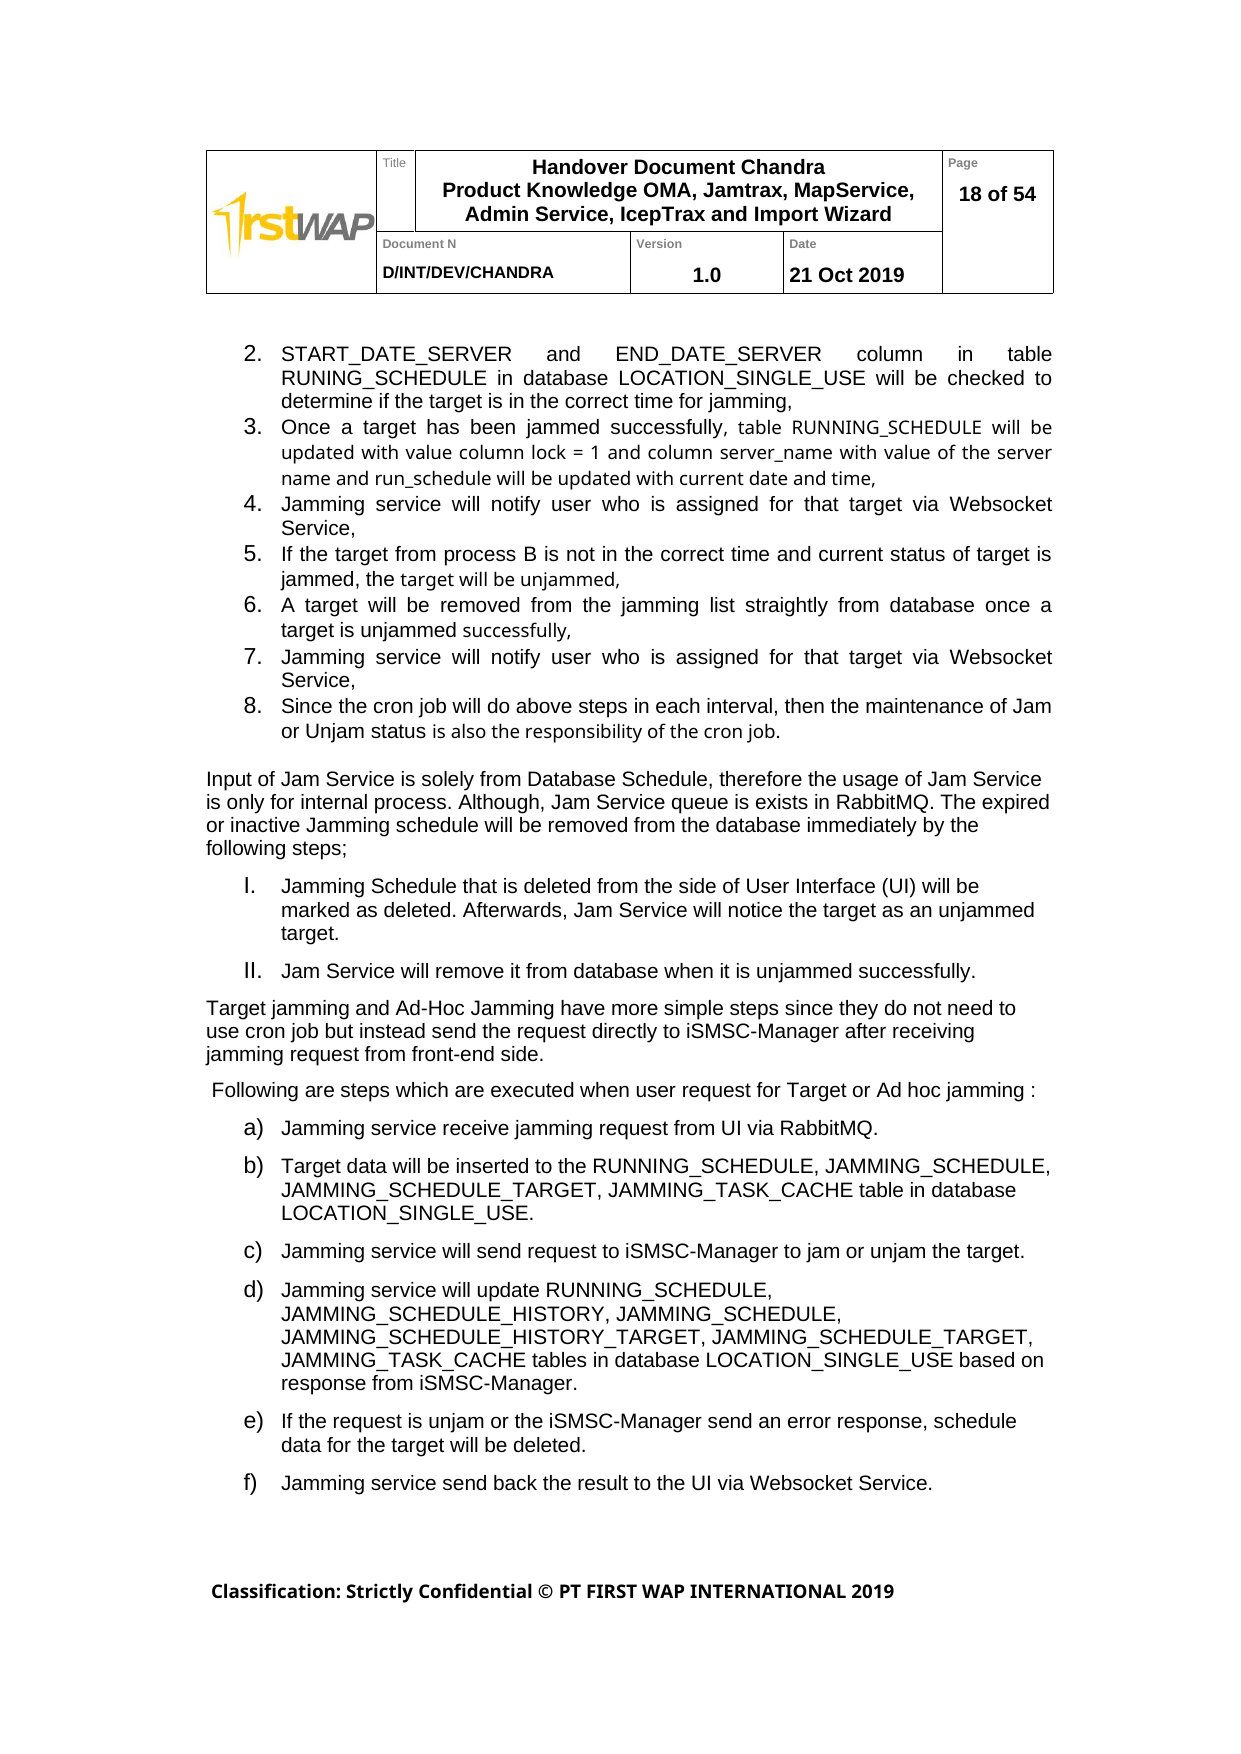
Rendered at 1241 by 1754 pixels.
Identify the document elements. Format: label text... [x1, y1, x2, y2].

list Jamming Schedule that is deleted from the side of User Interface (UI) will be marked as deleted. Afterwards, Jam Service will notice the target as an unjammed target. [243, 873, 1053, 945]
list Jamming service will update RUNNING_SCHEDULE, JAMMING_SCHEDULE_HISTORY, JAMMING_SCHEDULE, JAMMING_SCHEDULE_HISTORY_TARGET, JAMMING_SCHEDULE_TARGET, JAMMING_TASK_CACHE tables in database LOCATION_SINGLE_USE based on response from iSMSC-Manager. [243, 1276, 1053, 1395]
list Once a target has been jammed successfully, table RUNNING_SCHEDULE will be updated with value column lock = 1 and column server_name with value of the server name and run_schedule will be updated with current date and time, [243, 413, 1053, 491]
list Target data will be inserted to the RUNNING_SCHEDULE, JAMMING_SCHEDULE, JAMMING_SCHEDULE_TARGET, JAMMING_TASK_CACHE table in database LOCATION_SINGLE_USE. [243, 1153, 1053, 1225]
list If the request is unjam or the iSMSC-Manager send an error response, schedule data for the target will be deleted. [243, 1408, 1053, 1457]
list Jamming service will notify user who is assigned for that target via Websocket Service, [243, 491, 1053, 540]
list Jamming service will notify user who is assigned for that target via Websocket Service, [243, 643, 1053, 692]
list Jamming service will send request to iSMSC-Manager to jam or unjam the target. [243, 1238, 1053, 1264]
list If the target from process B is not in the correct time and current status of target is jammed, the target will be unjammed, [243, 540, 1053, 592]
list Jam Service will remove it from database when it is unjammed successfully. [243, 958, 1053, 984]
list Jamming service receive jamming request from UI via RabbitMQ. [243, 1114, 1053, 1140]
picture [211, 191, 375, 259]
list A target will be removed from the jamming list straightly from database once a target is unjammed successfully, [243, 592, 1053, 643]
list Jamming service send back the result to the UI via Websocket Service. [243, 1469, 1053, 1495]
list START_DATE_SERVER and END_DATE_SERVER column in table RUNING_SCHEDULE in database LOCATION_SINGLE_USE will be checked to determine if the target is in the correct time for jamming, [243, 341, 1053, 413]
text Following are steps which are executed when user request for Target or Ad hoc jamming : [206, 1078, 1053, 1102]
list Since the cron job will do above steps in each interval, then the maintenance of Jam or Unjam status is also the responsibility of the cron job. [243, 692, 1053, 744]
text Input of Jam Service is solely from Database Schedule, therefore the usage of Jam Service is only for internal process. Although, Jam Service queue is exists in RabbitMQ. The expired or inactive Jamming schedule will be removed from the database immediately by the following steps; [206, 767, 1053, 860]
text Target jamming and Ad-Hoc Jamming have more simple steps since they do not need to use cron job but instead send the request directly to iSMSC-Manager after receiving jamming request from front-end side. [206, 996, 1053, 1066]
